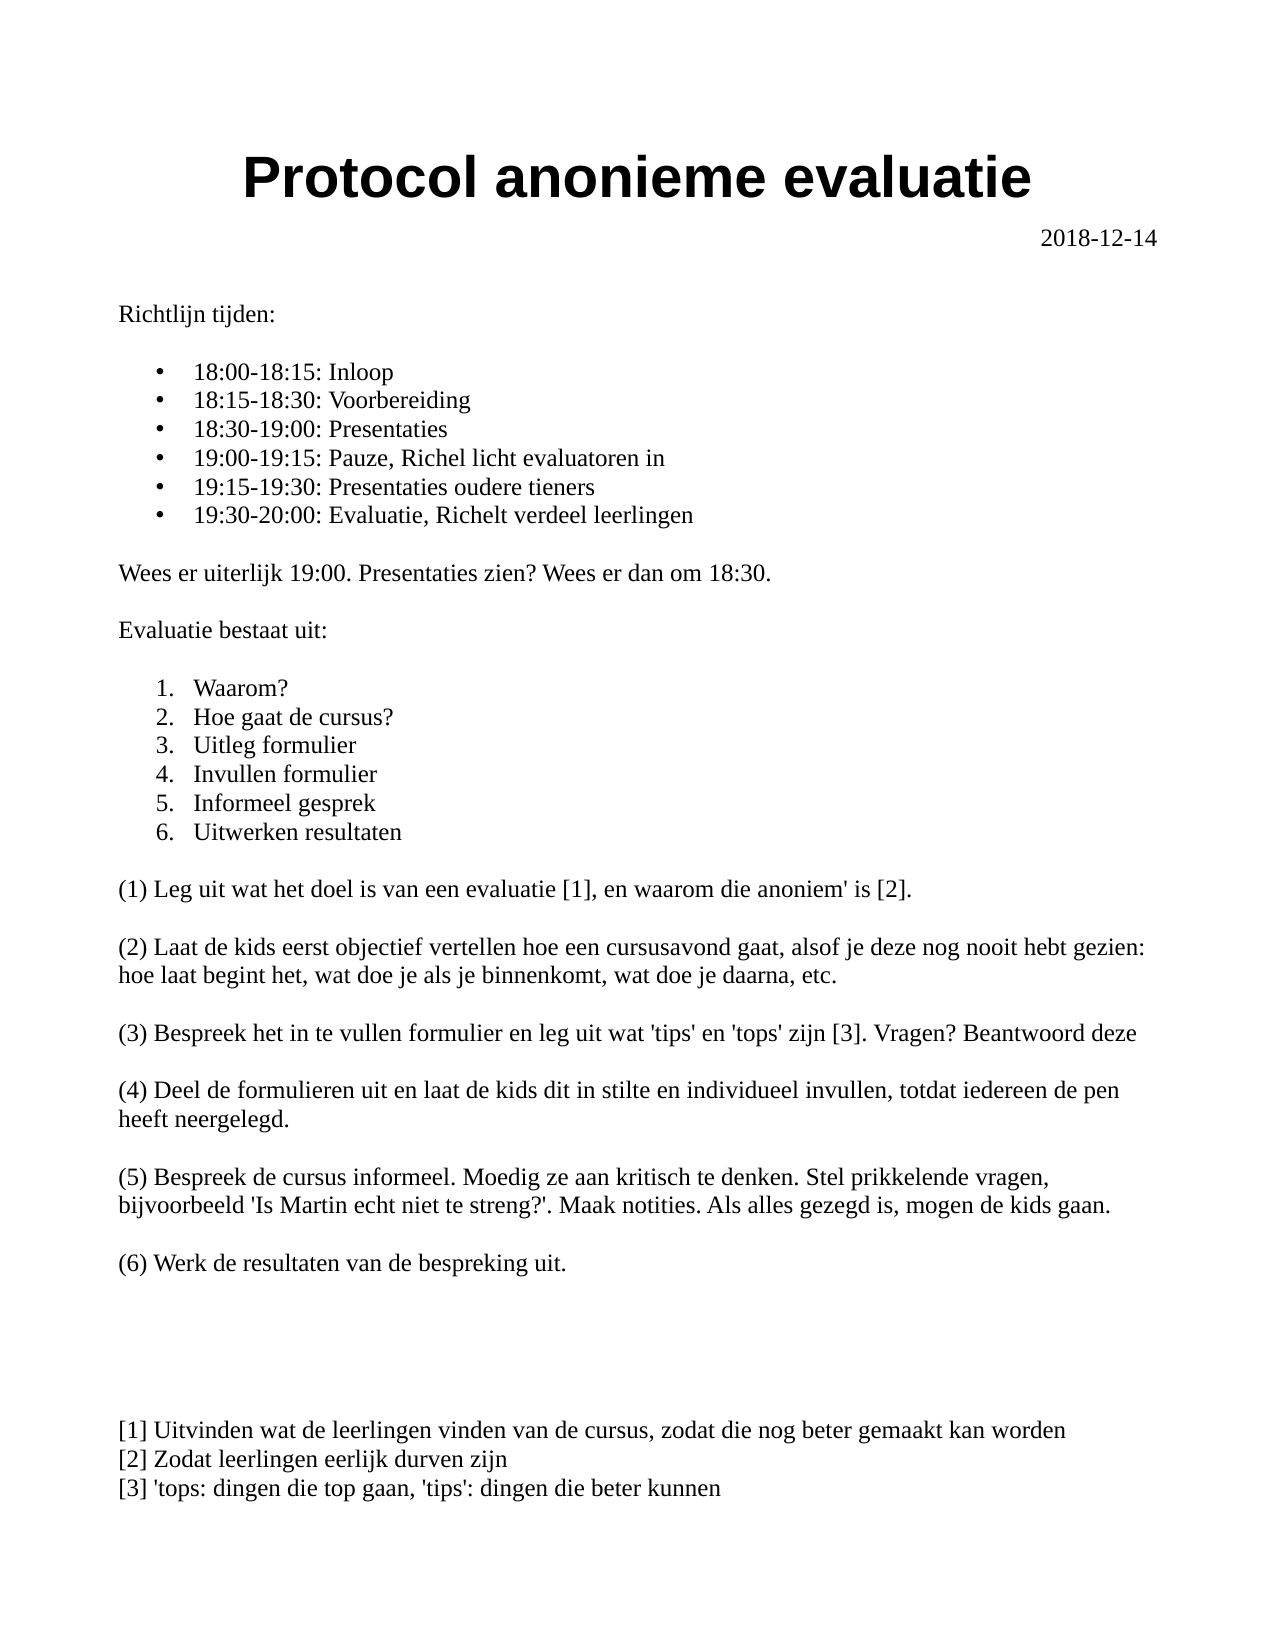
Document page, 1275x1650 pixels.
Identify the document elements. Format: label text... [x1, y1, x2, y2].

text 2018-12-14 [118, 223, 1157, 251]
list Waarom? [156, 673, 1157, 702]
text (6) Werk de resultaten van de bespreking uit. [118, 1248, 1157, 1277]
text (1) Leg uit wat het doel is van een evaluatie [1], en waarom die anoniem' is [2]. [118, 874, 1157, 903]
title Protocol anonieme evaluatie [118, 143, 1157, 210]
list 18:00-18:15: Inloop [156, 357, 1157, 385]
text (2) Laat de kids eerst objectief vertellen hoe een cursusavond gaat, alsof je deze nog nooit hebt gezien: hoe laat begint het, wat doe je als je binnenkomt, wat doe je daarna, etc. [118, 932, 1157, 989]
text Richtlijn tijden: [118, 299, 1157, 328]
list Informeel gesprek [156, 788, 1157, 817]
list 19:15-19:30: Presentaties oudere tieners [156, 472, 1157, 500]
text [1] Uitvinden wat de leerlingen vinden van de cursus, zodat die nog beter gemaakt kan worden [118, 1415, 1157, 1444]
list 18:30-19:00: Presentaties [156, 414, 1157, 443]
text Wees er uiterlijk 19:00. Presentaties zien? Wees er dan om 18:30. [118, 558, 1157, 587]
list 19:00-19:15: Pauze, Richel licht evaluatoren in [156, 443, 1157, 472]
text (3) Bespreek het in te vullen formulier en leg uit wat 'tips' en 'tops' zijn [3]. Vragen? Beantwoord deze [118, 1018, 1157, 1047]
list Invullen formulier [156, 759, 1157, 788]
list Hoe gaat de cursus? [156, 702, 1157, 730]
text (5) Bespreek de cursus informeel. Moedig ze aan kritisch te denken. Stel prikkelende vragen, bijvoorbeeld 'Is Martin echt niet te streng?'. Maak notities. Als alles gezegd is, mogen de kids gaan. [118, 1162, 1157, 1219]
list Uitleg formulier [156, 730, 1157, 759]
list 19:30-20:00: Evaluatie, Richelt verdeel leerlingen [156, 500, 1157, 529]
text [3] 'tops: dingen die top gaan, 'tips': dingen die beter kunnen [118, 1473, 1157, 1501]
text [2] Zodat leerlingen eerlijk durven zijn [118, 1444, 1157, 1473]
list Uitwerken resultaten [156, 817, 1157, 845]
text (4) Deel de formulieren uit en laat de kids dit in stilte en individueel invullen, totdat iedereen de pen heeft neergelegd. [118, 1075, 1157, 1133]
list 18:15-18:30: Voorbereiding [156, 385, 1157, 414]
text Evaluatie bestaat uit: [118, 615, 1157, 644]
